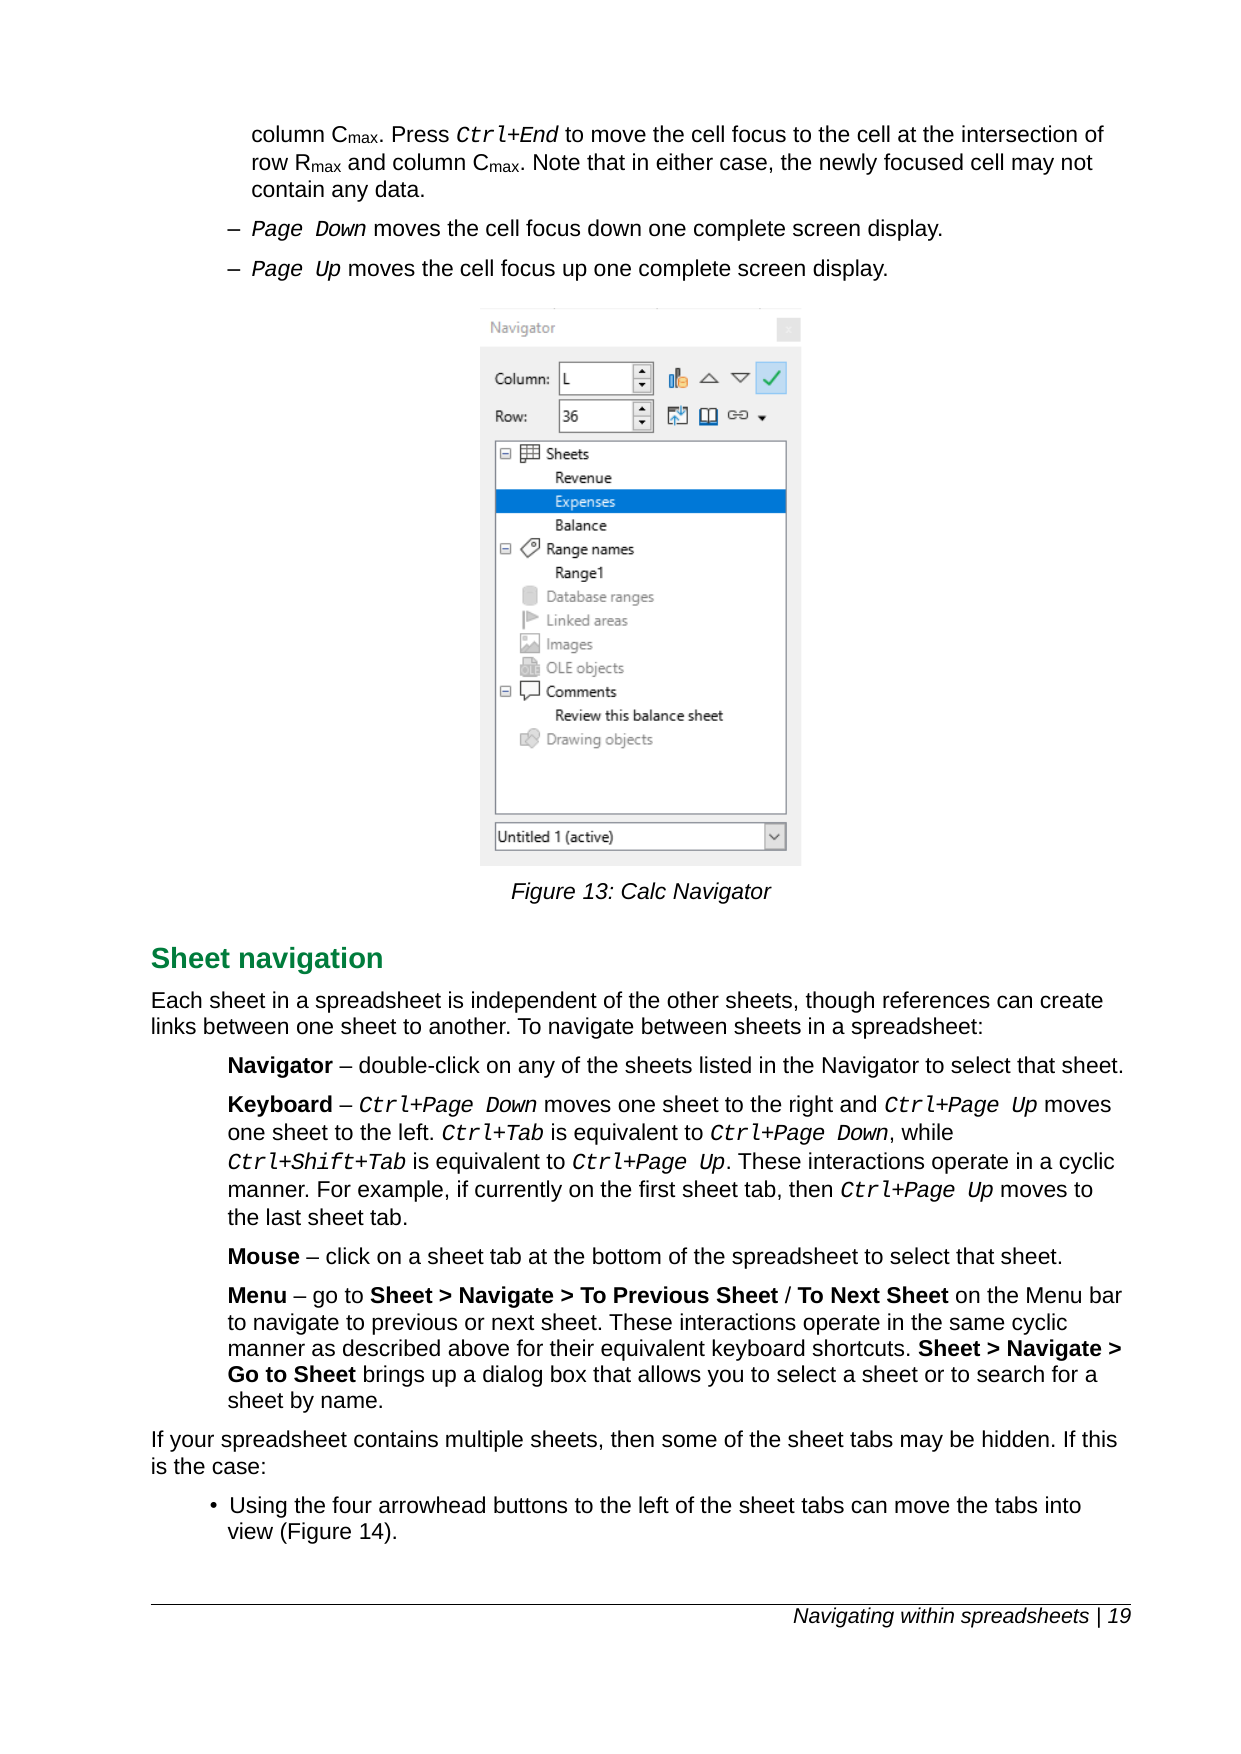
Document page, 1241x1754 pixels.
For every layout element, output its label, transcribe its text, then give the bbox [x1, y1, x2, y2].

list Page Up moves the cell focus up one complete screen display. [227, 255, 1131, 284]
text Mouse – click on a sheet tab at the bottom of the spreadsheet to select that sheet. [227, 1243, 1131, 1269]
text Each sheet in a spreadsheet is independent of the other sheets, though references can create links between one sheet to another. To navigate between sheets in a spreadsheet: [151, 987, 1131, 1040]
list Using the four arrowhead buttons to the left of the sheet tabs can move the tabs into view (Figure 14). [209, 1492, 1131, 1544]
list If your spreadsheet contains multiple sheets, then some of the sheet tabs may be hidden. If this is the case: [151, 1426, 1131, 1479]
text Keyboard – Ctrl+Page Down moves one sheet to the right and Ctrl+Page Up moves one sheet to the left. Ctrl+Tab is equivalent to Ctrl+Page Down, while Ctrl+Shift+Tab is equivalent to Ctrl+Page Up. These interactions operate in a cyclic manner. For example, if currently on the first sheet tab, then Ctrl+Page Up moves to the last sheet tab. [227, 1091, 1131, 1231]
subtitle Sheet navigation [151, 941, 1131, 974]
list Page Down moves the cell focus down one complete screen display. [227, 214, 1131, 243]
text Figure 13: Calc Navigator [480, 878, 801, 904]
list column Cmax. Press Ctrl+End to move the cell focus to the cell at the intersection of row Rmax and column Cmax. Note that in either case, the newly focused cell may not contain any data. [227, 121, 1131, 202]
text Menu – go to Sheet > Navigate > To Previous Sheet / To Next Sheet on the Menu bar to navigate to previous or next sheet. These interactions operate in the same cyclic manner as described above for their equivalent keyboard shortcuts. Sheet > Navigate > Go to Sheet brings up a dialog box that allows you to select a sheet or to search for a sheet by name. [227, 1282, 1131, 1414]
text Navigator – double-click on any of the sheets listed in the Navigator to select that sheet. [227, 1052, 1131, 1078]
picture [480, 308, 802, 866]
